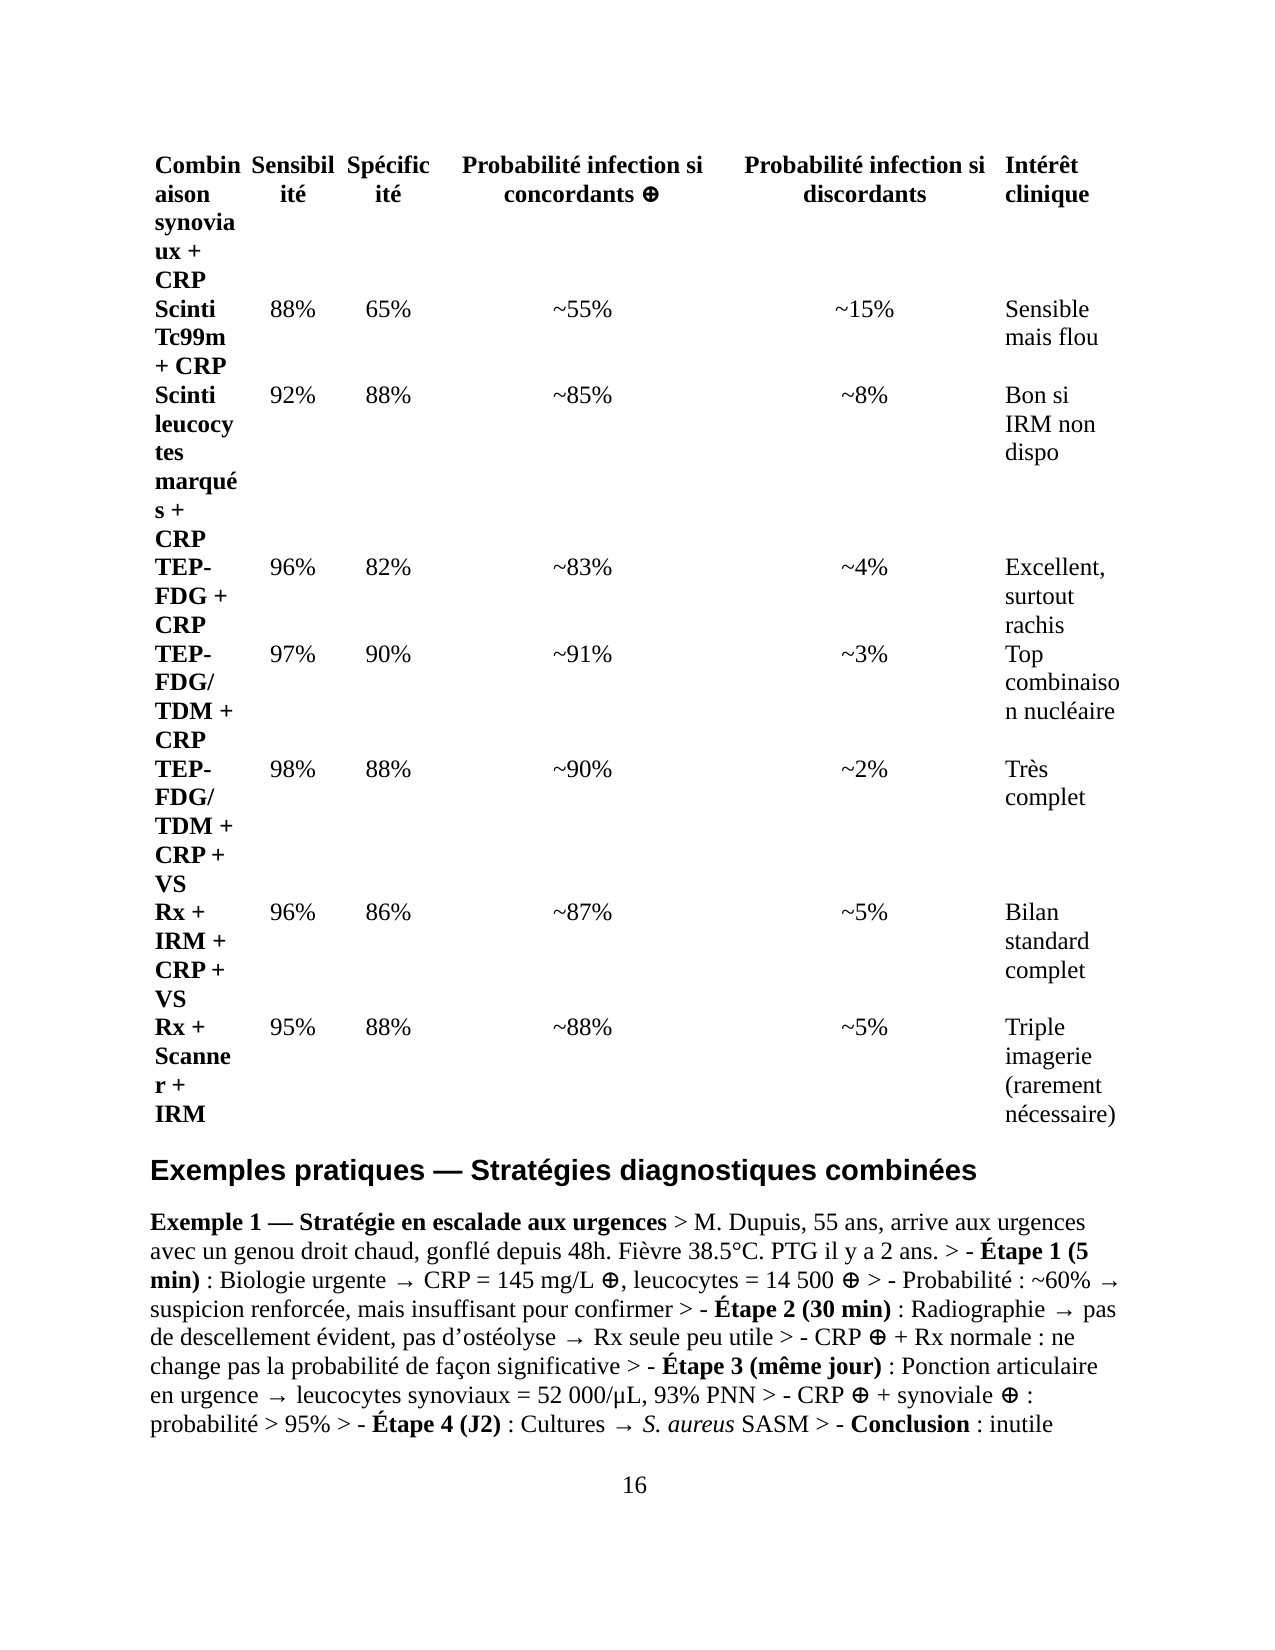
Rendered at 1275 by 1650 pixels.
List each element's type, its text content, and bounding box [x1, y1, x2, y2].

table_cell 90% [341, 639, 436, 754]
table_cell Scinti Tc99m + CRP [150, 294, 245, 380]
table_cell Top combinaison nucléaire [1000, 639, 1125, 754]
table_cell [729, 208, 1000, 294]
table_header Spécificité [341, 150, 436, 207]
table_cell 95% [245, 1013, 341, 1127]
table_cell 96% [245, 553, 341, 639]
table_cell ~3% [729, 639, 1000, 754]
table_cell ~88% [436, 1013, 729, 1127]
table_cell TEP-FDG/TDM + CRP + VS [150, 754, 245, 897]
table_cell 82% [341, 553, 436, 639]
table_cell 88% [341, 380, 436, 552]
table_cell ~91% [436, 639, 729, 754]
table_cell Bon si IRM non dispo [1000, 380, 1125, 552]
table_cell ~85% [436, 380, 729, 552]
table_cell ~15% [729, 294, 1000, 380]
subtitle Exemples pratiques — Stratégies diagnostiques combinées [150, 1152, 1125, 1186]
table_cell 88% [341, 1013, 436, 1127]
table_cell 96% [245, 898, 341, 1012]
table_cell [341, 208, 436, 294]
table_cell Rx + Scanner + IRM [150, 1013, 245, 1127]
table_header Intérêt clinique [1000, 150, 1125, 207]
table_cell 98% [245, 754, 341, 897]
table_cell synoviaux + CRP [150, 208, 245, 294]
table_cell Très complet [1000, 754, 1125, 897]
table_cell 92% [245, 380, 341, 552]
table_cell TEP-FDG/TDM + CRP [150, 639, 245, 754]
table_header Sensibilité [245, 150, 341, 207]
table_cell ~87% [436, 898, 729, 1012]
table_cell Scinti leucocytes marqués + CRP [150, 380, 245, 552]
table_cell ~5% [729, 1013, 1000, 1127]
table_header Combinaison [150, 150, 245, 207]
table_cell [436, 208, 729, 294]
table_cell ~8% [729, 380, 1000, 552]
table_cell [1000, 208, 1125, 294]
table_cell TEP-FDG + CRP [150, 553, 245, 639]
table_cell Rx + IRM + CRP + VS [150, 898, 245, 1012]
table_cell Bilan standard complet [1000, 898, 1125, 1012]
table_header Probabilité infection si concordants ⊕ [436, 150, 729, 207]
table_cell ~55% [436, 294, 729, 380]
table_cell 65% [341, 294, 436, 380]
table_cell 88% [245, 294, 341, 380]
table_cell Excellent, surtout rachis [1000, 553, 1125, 639]
table_cell 88% [341, 754, 436, 897]
table_cell ~4% [729, 553, 1000, 639]
table_cell [245, 208, 341, 294]
table_cell Triple imagerie (rarement nécessaire) [1000, 1013, 1125, 1127]
table_cell ~5% [729, 898, 1000, 1012]
table_cell 97% [245, 639, 341, 754]
table_cell 86% [341, 898, 436, 1012]
table_cell ~90% [436, 754, 729, 897]
table_cell ~2% [729, 754, 1000, 897]
table_cell ~83% [436, 553, 729, 639]
text Exemple 1 — Stratégie en escalade aux urgences > M. Dupuis, 55 ans, arrive aux urgences avec un genou droit chaud, gonflé depuis 48h. Fièvre 38.5°C. PTG il y a 2 ans. > - Étape 1 (5 min) : Biologie urgente → CRP = 145 mg/L ⊕, leucocytes = 14 500 ⊕ > - Probabilité : ~60% → suspicion renforcée, mais insuffisant pour confirmer > - Étape 2 (30 min) : Radiographie → pas de descellement évident, pas d’ostéolyse → Rx seule peu utile > - CRP ⊕ + Rx normale : ne change pas la probabilité de façon significative > - Étape 3 (même jour) : Ponction articulaire en urgence → leucocytes synoviaux = 52 000/μL, 93% PNN > - CRP ⊕ + synoviale ⊕ : probabilité > 95% > - Étape 4 (J2) : Cultures → S. aureus SASM > - Conclusion : inutile [150, 1207, 1125, 1437]
table_cell Sensible mais flou [1000, 294, 1125, 380]
table_header Probabilité infection si discordants [729, 150, 1000, 207]
